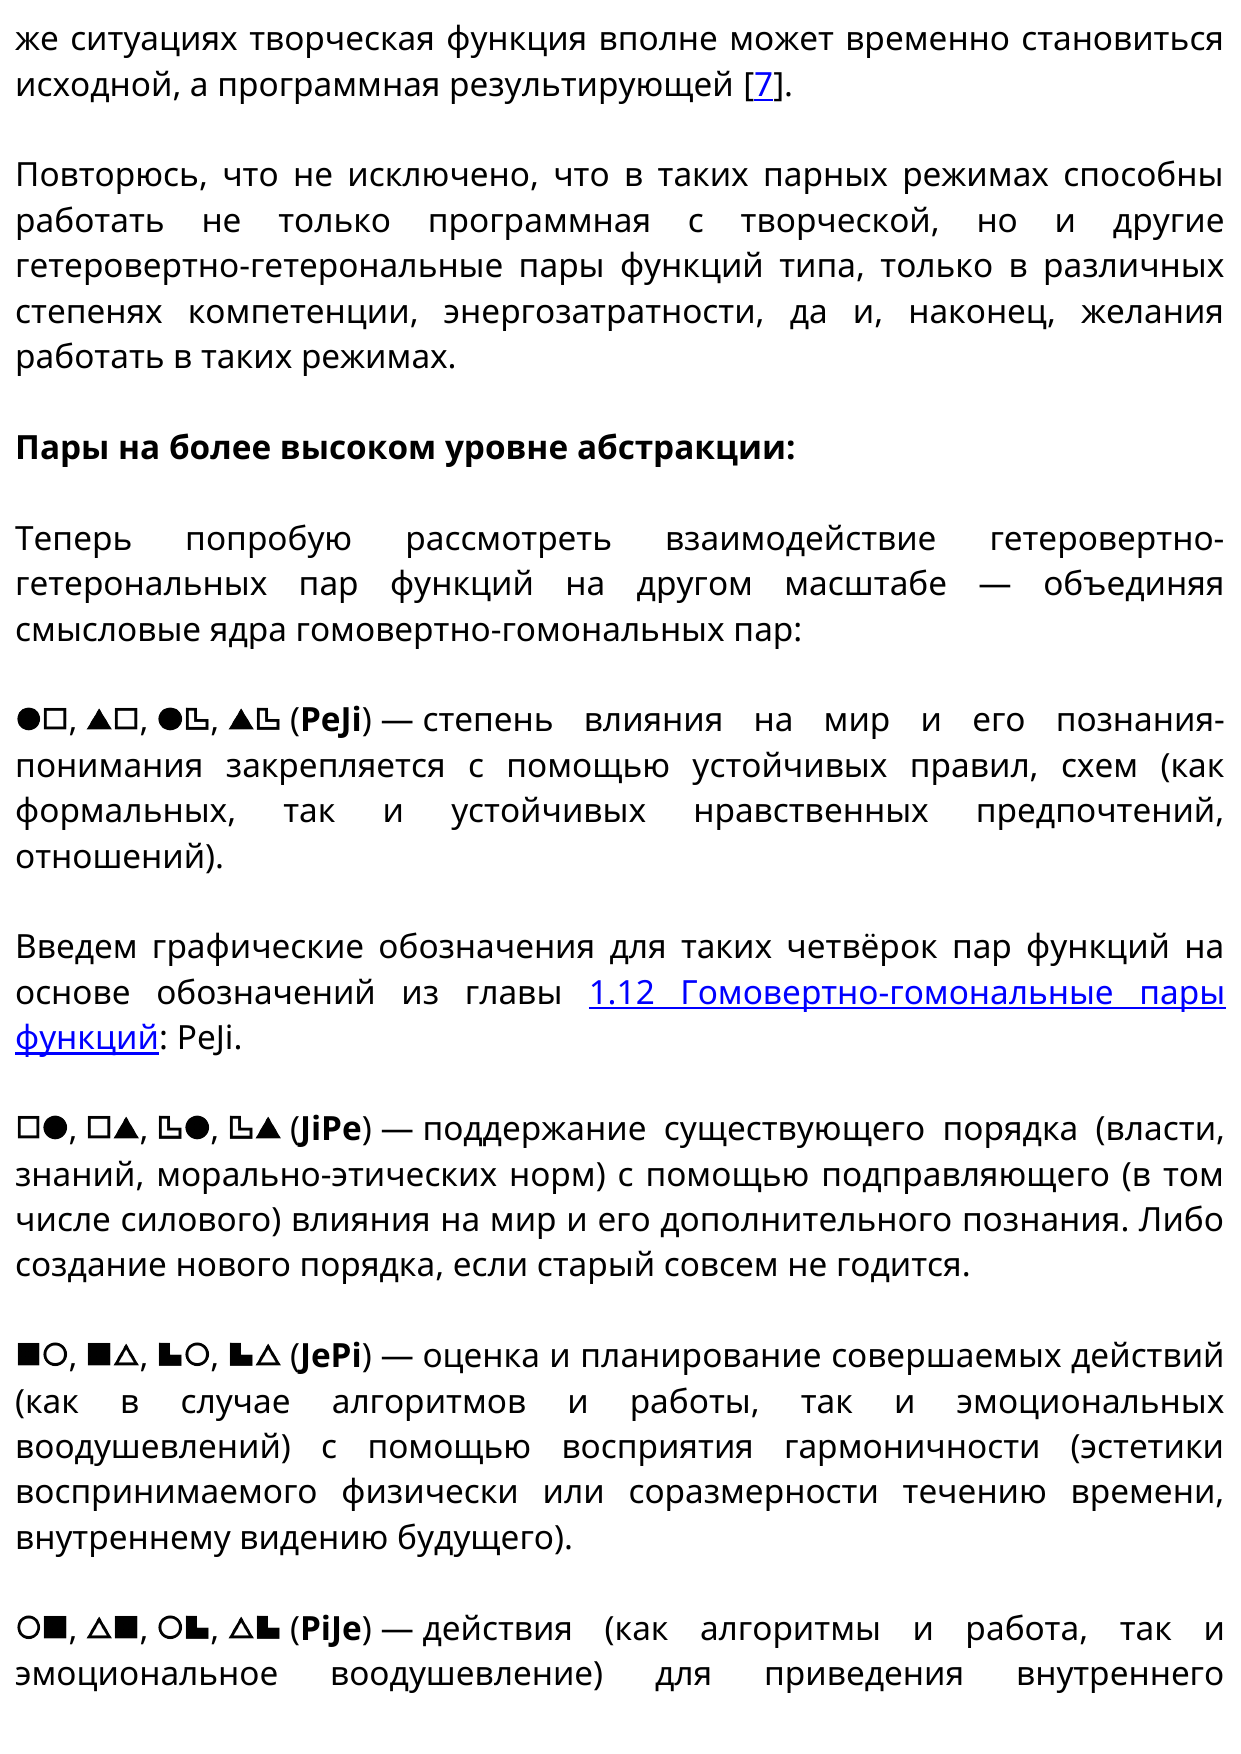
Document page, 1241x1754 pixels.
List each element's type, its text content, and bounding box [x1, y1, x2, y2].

text Введем графические обозначения для таких четвёрок пар функций на основе обозначений из главы 1.12 Гомовертно-гомональные пары функций: PeJi. [15, 923, 1226, 1059]
text , , , (PeJi) — степень влияния на мир и его познания-понимания закрепляется с помощью устойчивых правил, схем (как формальных, так и устойчивых нравственных предпочтений, отношений). [15, 696, 1226, 878]
picture [156, 1113, 211, 1141]
picture [15, 705, 69, 732]
picture [227, 1341, 282, 1368]
picture [156, 1613, 211, 1641]
text , , , (PiJe) — действия (как алгоритмы и работа, так и эмоциональное воодушевление) для приведения внутреннего [15, 1604, 1226, 1695]
picture [86, 1113, 140, 1141]
text , , , (JePi) — оценка и планирование совершаемых действий (как в случае алгоритмов и работы, так и эмоциональных воодушевлений) с помощью восприятия гармоничности (эстетики воспринимаемого физически или соразмерности течению времени, внутреннему видению будущего). [15, 1332, 1226, 1559]
picture [156, 705, 211, 732]
text Пары на более высоком уровне абстракции: [15, 424, 1226, 469]
picture [86, 705, 140, 732]
picture [227, 1113, 282, 1141]
picture [86, 1341, 140, 1368]
text Теперь попробую рассмотреть взаимодействие гетеровертно-гетерональных пар функций на другом масштабе — объединяя смысловые ядра гомовертно-гомональных пар: [15, 514, 1226, 651]
picture [15, 1113, 69, 1141]
picture [86, 1613, 140, 1641]
text Повторюсь, что не исключено, что в таких парных режимах способны работать не только программная с творческой, но и другие гетеровертно-гетерональные пары функций типа, только в различных степенях компетенции, энергозатратности, да и, наконец, желания работать в таких режимах. [15, 151, 1226, 378]
picture [15, 1613, 69, 1641]
text же ситуациях творческая функция вполне может временно становиться исходной, а программная результирующей [7]. [15, 15, 1226, 106]
text , , , (JiPe) — поддержание существующего порядка (власти, знаний, морально-этических норм) с помощью подправляющего (в том числе силового) влияния на мир и его дополнительного познания. Либо создание нового порядка, если старый совсем не годится. [15, 1105, 1226, 1287]
picture [227, 1613, 282, 1641]
picture [15, 1341, 69, 1368]
picture [227, 705, 282, 732]
picture [156, 1341, 211, 1368]
